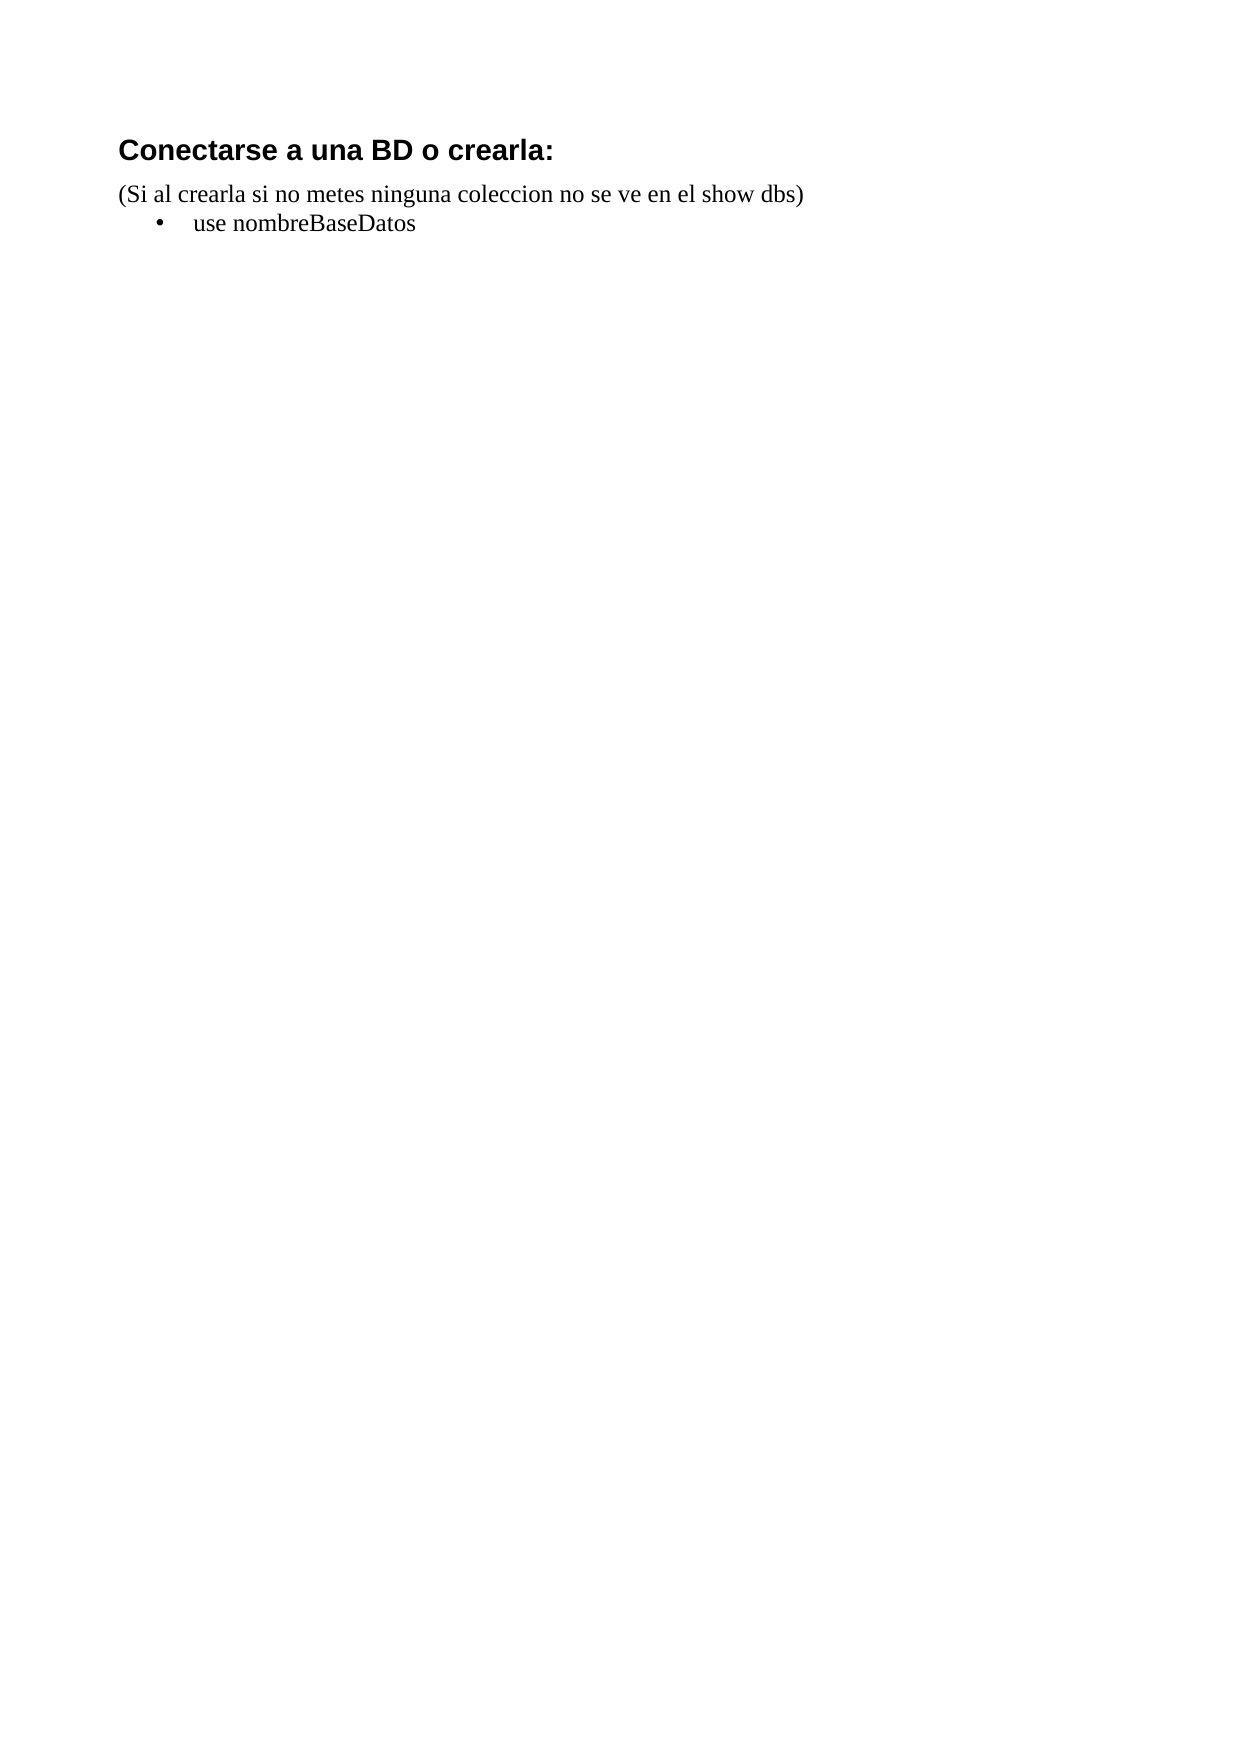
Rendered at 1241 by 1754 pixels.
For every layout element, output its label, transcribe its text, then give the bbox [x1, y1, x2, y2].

subtitle Conectarse a una BD o crearla: [118, 133, 1122, 166]
text (Si al crearla si no metes ninguna coleccion no se ve en el show dbs) [118, 179, 1122, 208]
list use nombreBaseDatos [156, 208, 1122, 236]
